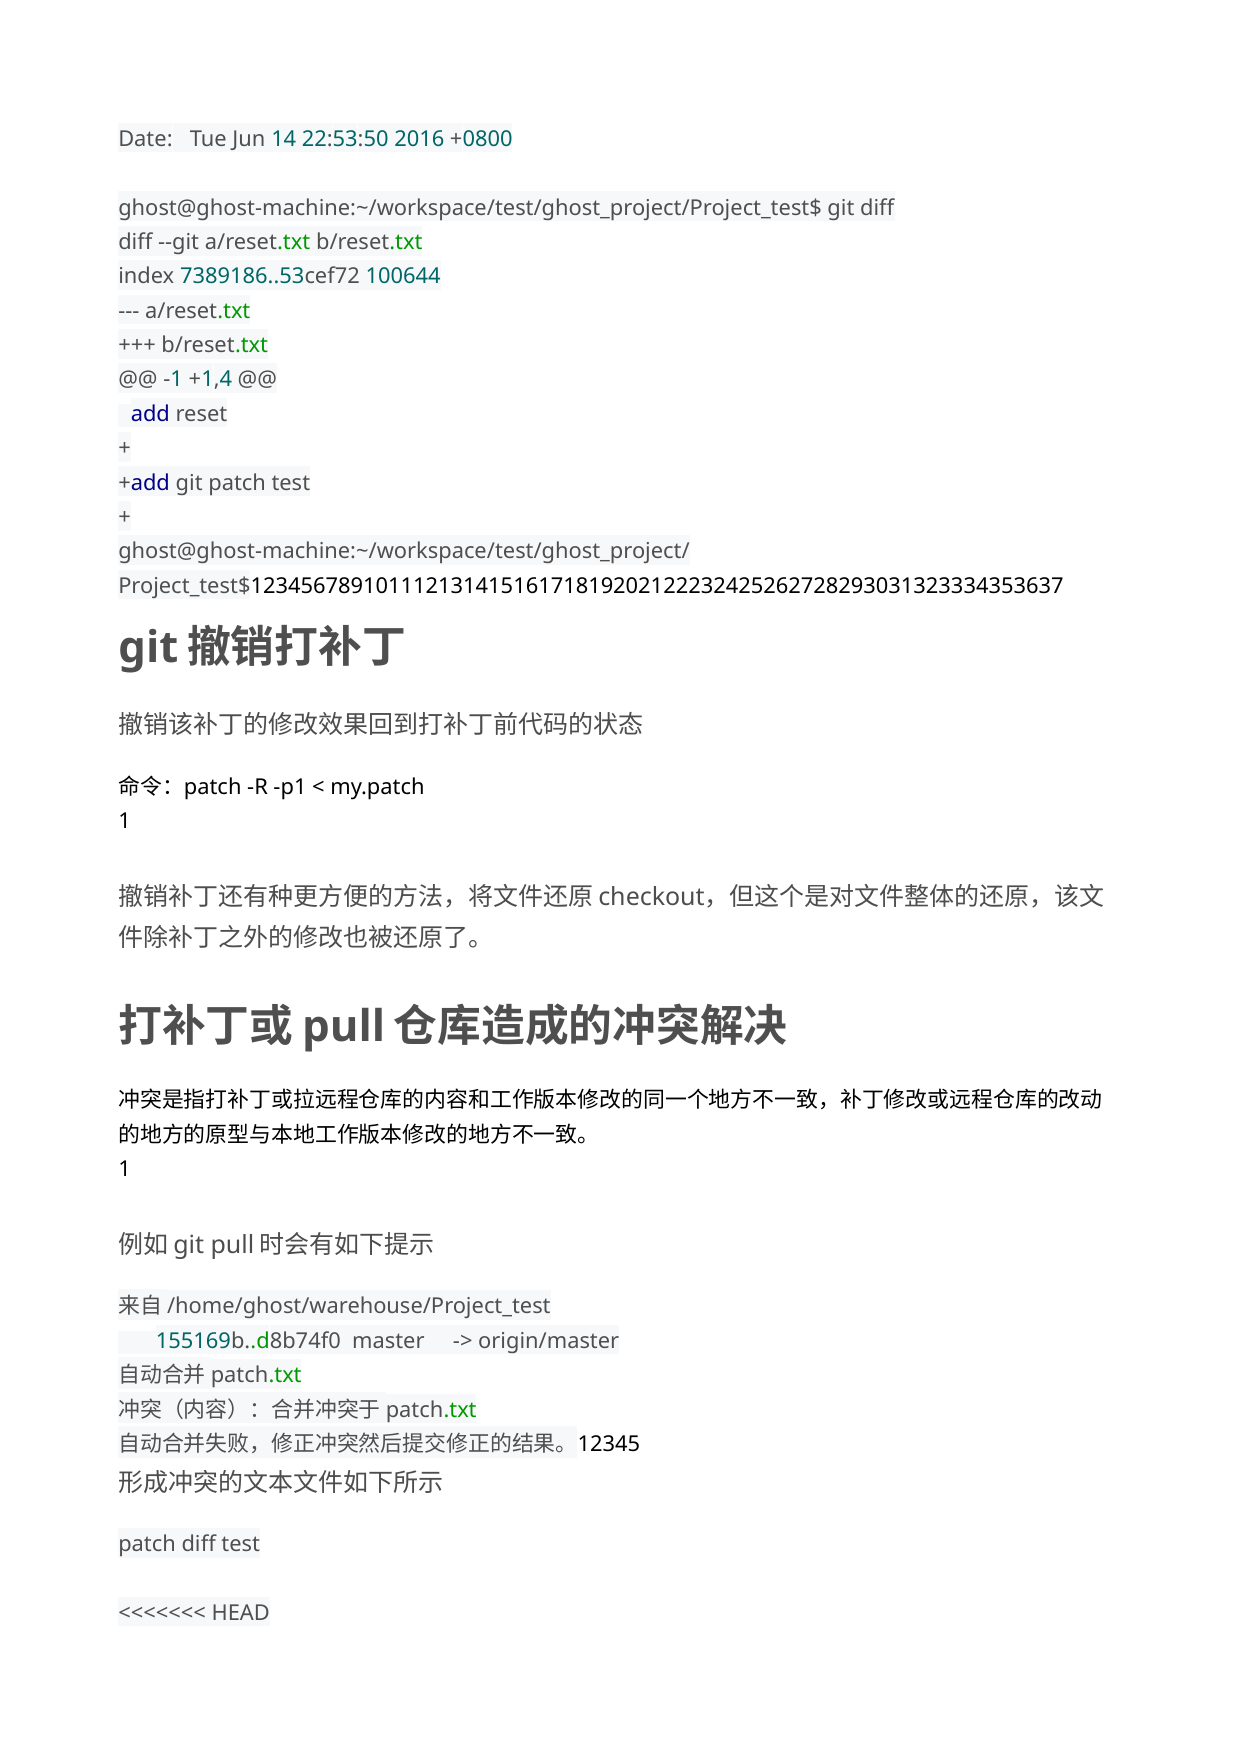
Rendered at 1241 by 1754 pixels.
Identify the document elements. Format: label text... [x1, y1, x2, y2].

text +++ b/reset.txt [118, 324, 1122, 359]
text 1 [118, 800, 1122, 835]
text 形成冲突的文本文件如下所示 [118, 1458, 1122, 1498]
text 例如git pull时会有如下提示 [118, 1220, 1122, 1261]
text @@ -1 +1,4 @@ [118, 359, 1122, 393]
text +add git patch test [118, 462, 1122, 496]
text Date: Tue Jun 14 22:53:50 2016 +0800 [118, 118, 1122, 152]
text 155169b..d8b74f0 master -> origin/master [118, 1320, 1122, 1354]
text 自动合并 patch.txt [118, 1354, 1122, 1389]
text 来自 /home/ghost/warehouse/Project_test [118, 1286, 1122, 1320]
text 自动合并失败，修正冲突然后提交修正的结果。12345 [118, 1423, 1122, 1458]
text --- a/reset.txt [118, 290, 1122, 324]
text 撤销补丁还有种更方便的方法，将文件还原checkout，但这个是对文件整体的还原，该文件除补丁之外的修改也被还原了。 [118, 872, 1122, 953]
text patch diff test [118, 1523, 1122, 1558]
text add reset [118, 393, 1122, 427]
text 命令：patch -R -p1 < my.patch [118, 766, 1122, 800]
subtitle 打补丁或pull仓库造成的冲突解决 [118, 991, 1122, 1054]
text ghost@ghost-machine:~/workspace/test/ghost_project/Project_test$ git diff [118, 187, 1122, 221]
text index 7389186..53cef72 100644 [118, 256, 1122, 290]
text <<<<<<< HEAD [118, 1592, 1122, 1626]
text ghost@ghost-machine:~/workspace/test/ghost_project/Project_test$12345678910111213141516171819202122232425262728293031323334353637 [118, 531, 1122, 599]
text diff --git a/reset.txt b/reset.txt [118, 221, 1122, 256]
subtitle git撤销打补丁 [118, 612, 1122, 675]
text + [118, 427, 1122, 462]
text 1 [118, 1148, 1122, 1183]
text 冲突（内容）：合并冲突于 patch.txt [118, 1389, 1122, 1423]
text + [118, 496, 1122, 531]
text 撤销该补丁的修改效果回到打补丁前代码的状态 [118, 700, 1122, 741]
text 冲突是指打补丁或拉远程仓库的内容和工作版本修改的同一个地方不一致，补丁修改或远程仓库的改动的地方的原型与本地工作版本修改的地方不一致。 [118, 1079, 1122, 1148]
